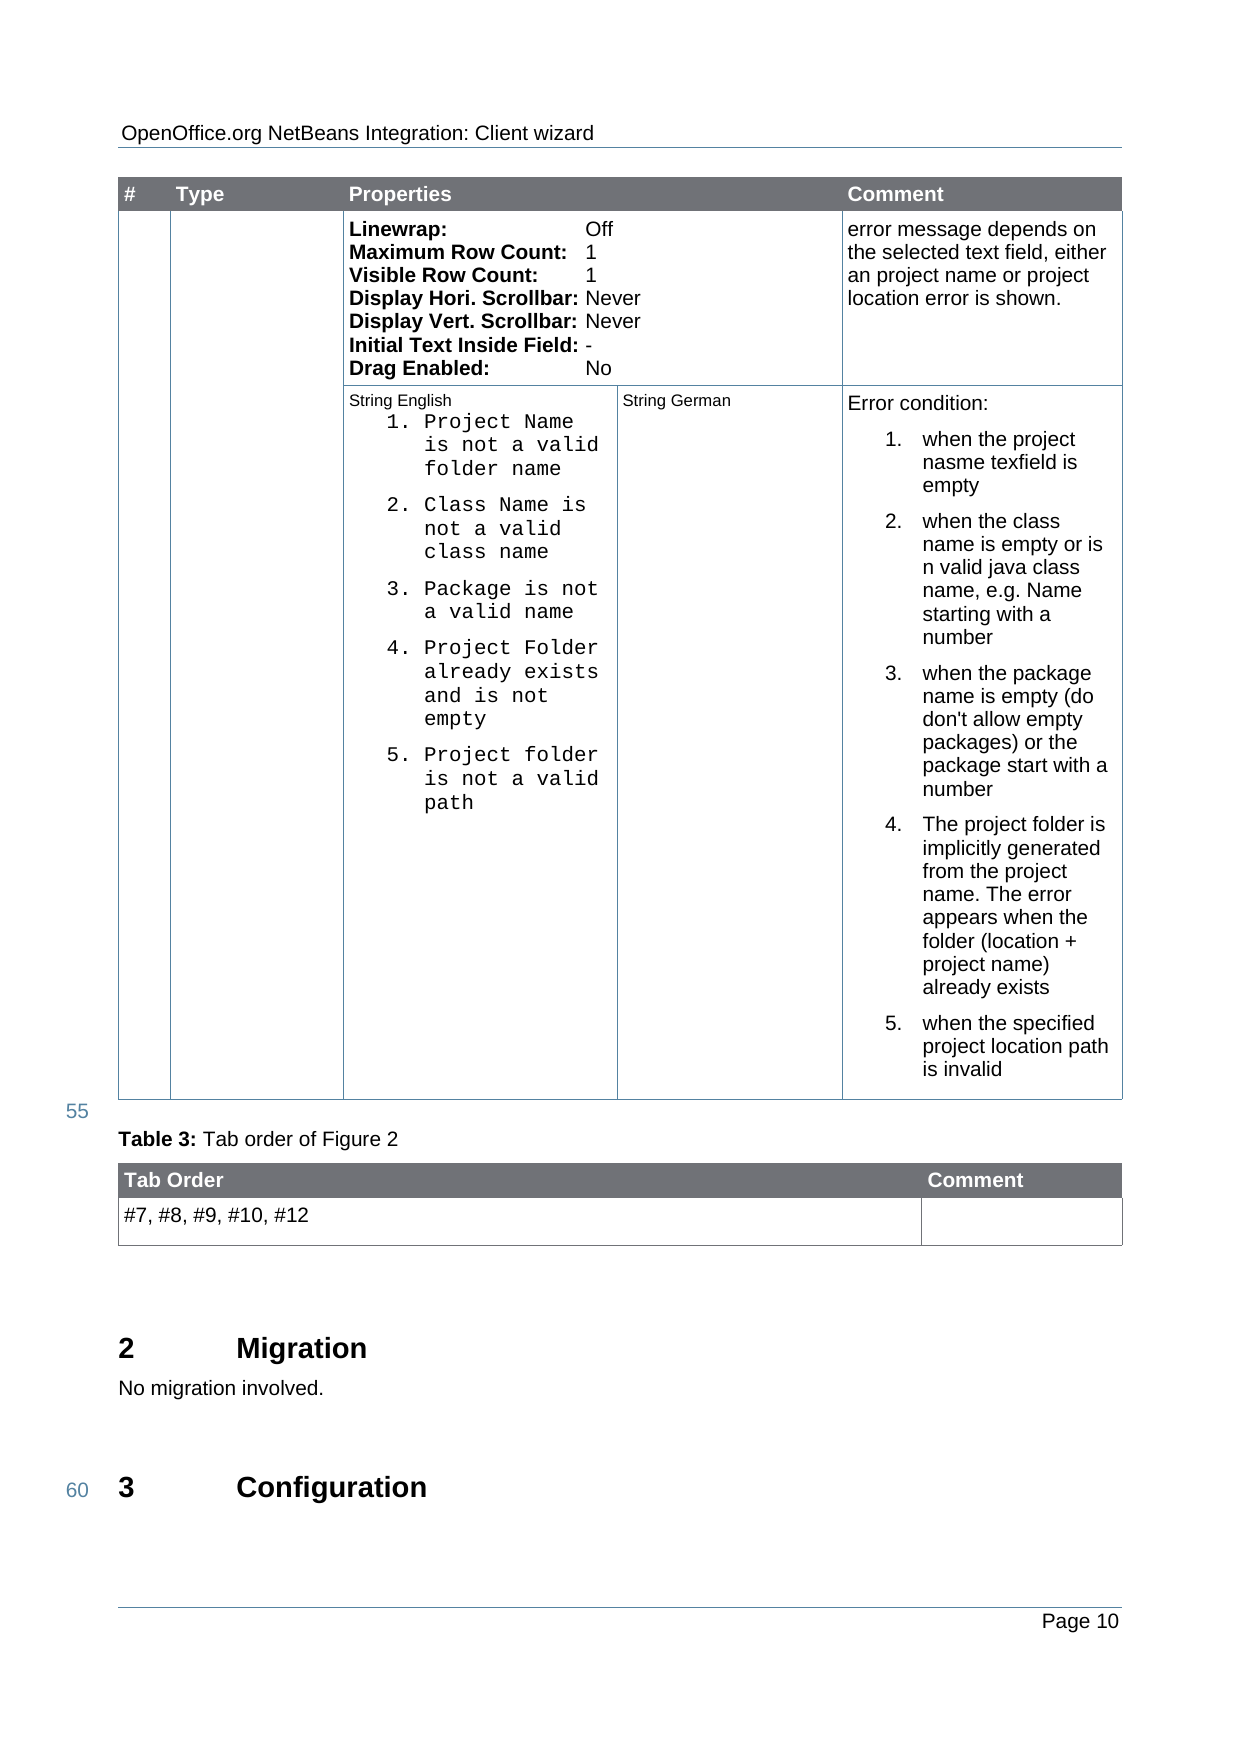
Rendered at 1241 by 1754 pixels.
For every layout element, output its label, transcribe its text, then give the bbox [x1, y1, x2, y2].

table_cell [119, 211, 170, 1099]
table_header error message depends on the selected text field, either an project name or project location error is shown. [843, 211, 1122, 385]
text Table 3: Tab order of Figure 2 [118, 1127, 1122, 1151]
table_cell #7, #8, #9, #10, #12 [119, 1198, 921, 1245]
table_cell String German <Enter String Here> [618, 386, 842, 1099]
table_header Tab Order [118, 1163, 921, 1198]
table_header Properties [343, 177, 842, 211]
table_header # [118, 177, 170, 211]
table_cell [922, 1198, 1122, 1245]
table_header Linewrap: Off Maximum Row Count: 1 Visible Row Count: 1 Display Hori. Scrollbar: Never Display Vert. Scrollbar: Never Initial Text Inside Field: - Drag Enabled: No [344, 211, 842, 385]
table_cell [171, 211, 343, 1099]
table_cell String English Project Name is not a valid folder name Class Name is not a valid class name Package is not a valid name Project Folder already exists and is not empty Project folder is not a valid path [344, 386, 617, 1099]
table_header Type [170, 177, 343, 211]
table_header Comment [921, 1163, 1122, 1198]
text No migration involved. [118, 1376, 1122, 1399]
text <Start typing here ----- If this part is irrelevant state a reason for its absence!> [118, 1516, 1122, 1539]
subtitle Migration [118, 1332, 1122, 1364]
table_header Comment [842, 177, 1122, 211]
table_cell Error condition: when the project nasme texfield is empty when the class name is empty or is n valid java class name, e.g. Name starting with a number when the package name is empty (do don't allow empty packages) or the package start with a number The project folder is implicitly generated from the project name. The error appears when the folder (location + project name) already exists when the specified project location path is invalid [843, 386, 1122, 1099]
subtitle Configuration [118, 1471, 1122, 1504]
